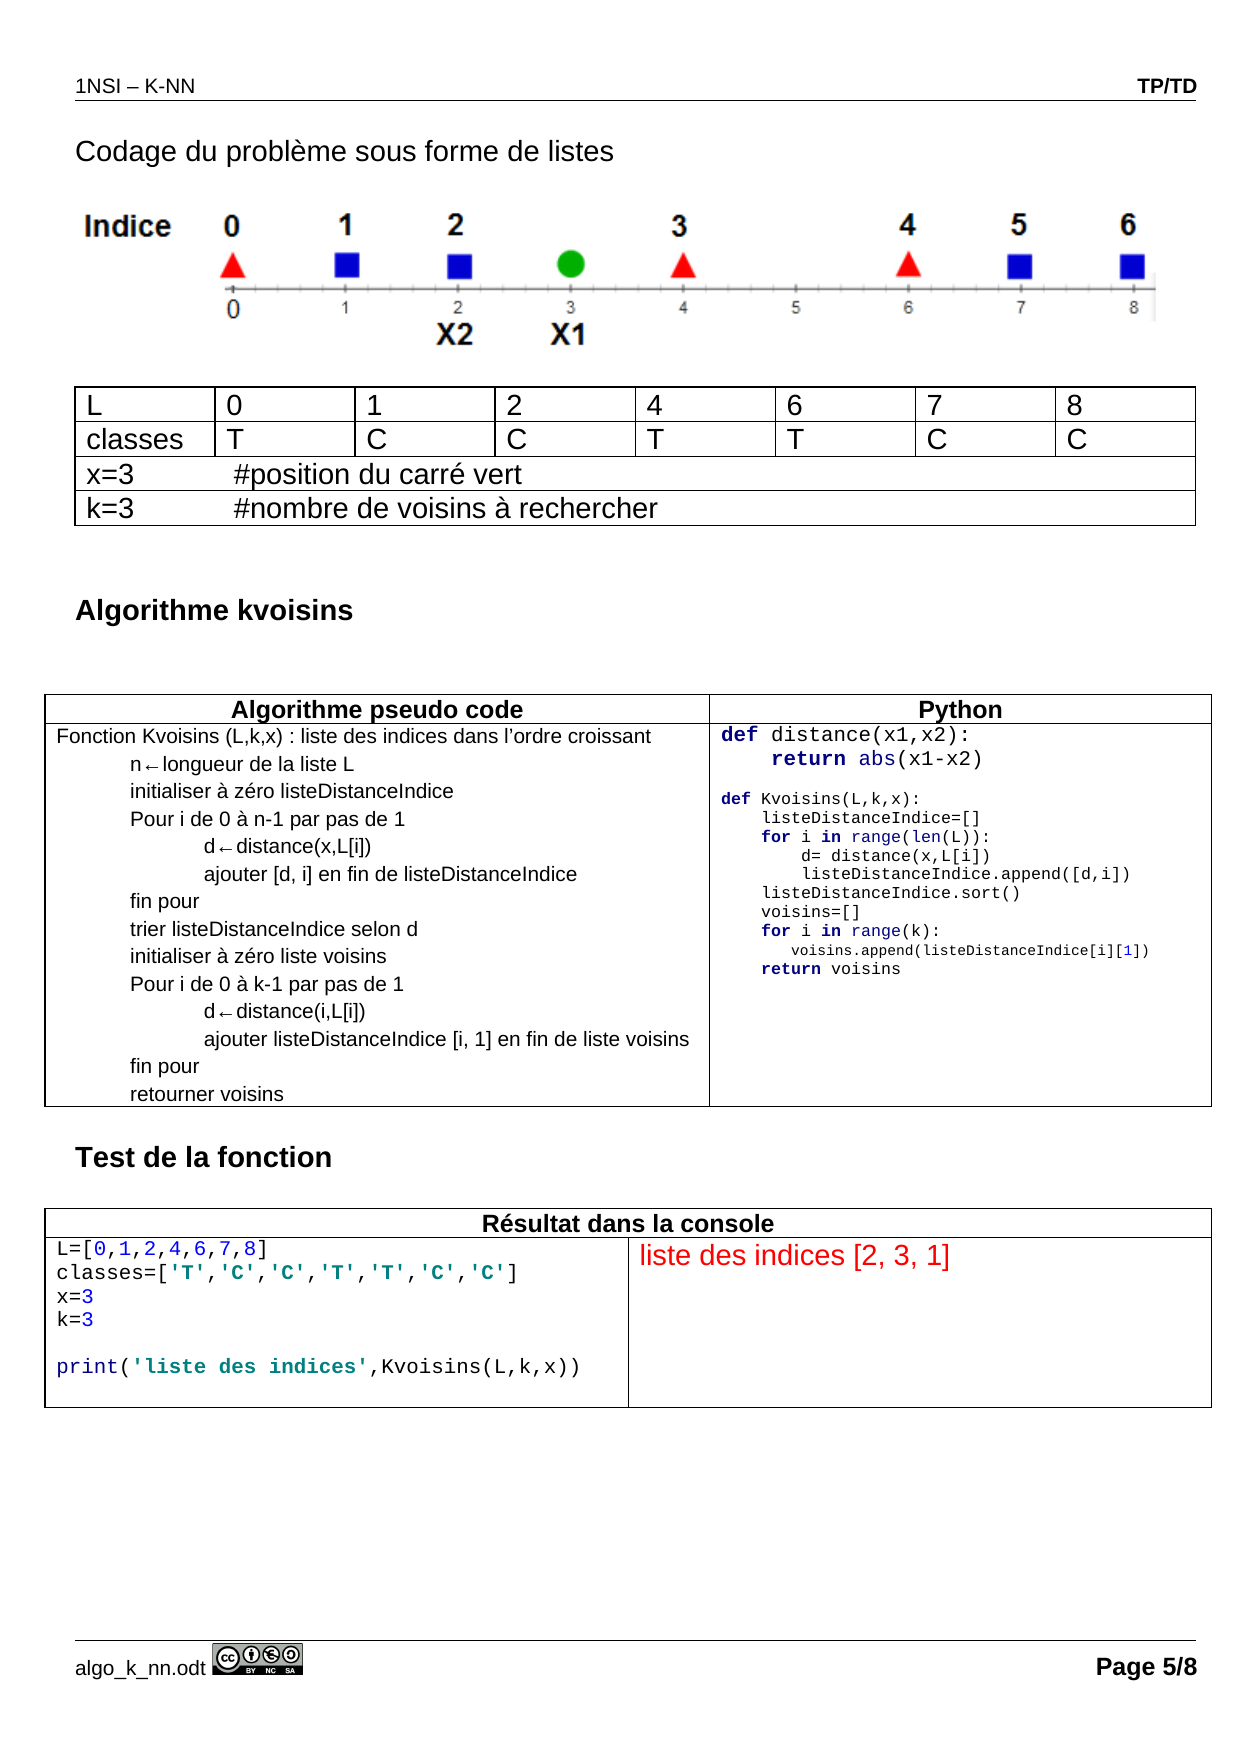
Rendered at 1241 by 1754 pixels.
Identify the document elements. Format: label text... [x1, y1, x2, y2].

text Codage du problème sous forme de listes [75, 134, 1196, 168]
table_cell classes [76, 422, 214, 456]
table_header 1 [356, 388, 494, 421]
table_cell Fonction Kvoisins (L,k,x) : liste des indices dans l’ordre croissant n←longueur de la liste L initialiser à zéro listeDistanceIndice Pour i de 0 à n-1 par pas de 1 d←distance(x,L[i]) ajouter [d, i] en fin de listeDistanceIndice fin pour trier listeDistanceIndice selon d initialiser à zéro liste voisins Pour i de 0 à k-1 par pas de 1 d←distance(i,L[i]) ajouter listeDistanceIndice [i, 1] en fin de liste voisins fin pour retourner voisins [46, 724, 709, 1106]
table_header 6 [776, 388, 915, 421]
table_cell C [1056, 422, 1195, 456]
table_cell def distance(x1,x2): return abs(x1-x2) def Kvoisins(L,k,x): listeDistanceIndice=[] for i in range(len(L)): d= distance(x,L[i]) listeDistanceIndice.append([d,i]) listeDistanceIndice.sort() voisins=[] for i in range(k): voisins.append(listeDistanceIndice[i][1]) return voisins [710, 724, 1211, 1106]
text Test de la fonction [75, 1140, 1196, 1174]
table_header Résultat dans la console [46, 1209, 1211, 1237]
table_cell T [636, 422, 775, 456]
table_header 7 [916, 388, 1055, 421]
table_header 4 [636, 388, 775, 421]
table_cell T [216, 422, 354, 456]
table_cell liste des indices [2, 3, 1] [629, 1238, 1211, 1407]
table_cell T [776, 422, 915, 456]
table_cell k=3 #nombre de voisins à rechercher [76, 491, 1195, 525]
table_cell C [356, 422, 494, 456]
table_header Python [710, 695, 1211, 723]
table_header 8 [1056, 388, 1195, 421]
table_header 0 [216, 388, 354, 421]
table_cell L=[0,1,2,4,6,7,8] classes=['T','C','C','T','T','C','C'] x=3 k=3 print('liste des indices',Kvoisins(L,k,x)) [46, 1238, 628, 1407]
table_header Algorithme pseudo code [46, 695, 709, 723]
table_header 2 [496, 388, 635, 421]
table_cell C [496, 422, 635, 456]
table_cell x=3 #position du carré vert [76, 457, 1195, 490]
table_cell C [916, 422, 1055, 456]
table_header L [76, 388, 214, 421]
picture [75, 201, 1167, 353]
text Algorithme kvoisins [75, 593, 1196, 626]
picture [212, 1643, 303, 1675]
